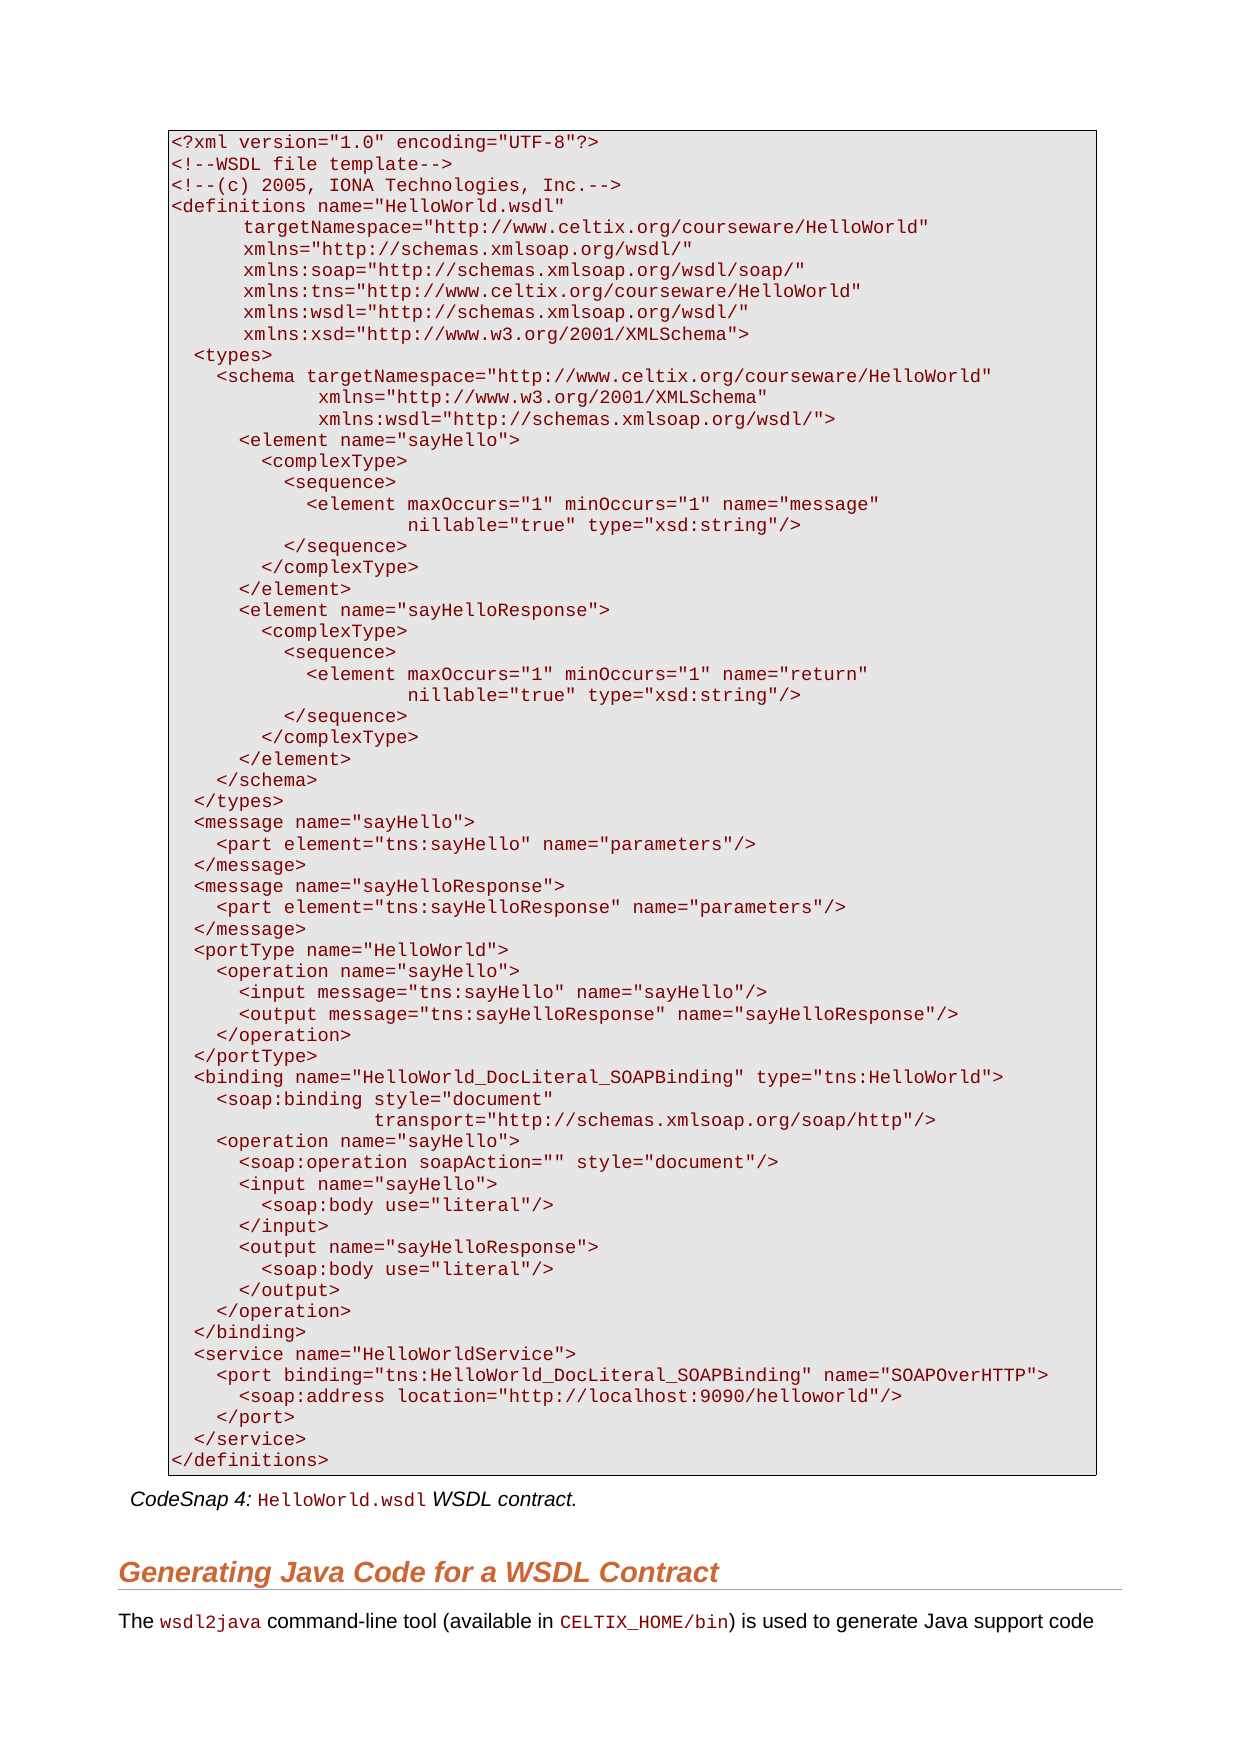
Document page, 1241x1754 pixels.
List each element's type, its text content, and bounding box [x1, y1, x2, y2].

text <element name="sayHelloResponse"> [169, 597, 1096, 619]
text <element name="sayHello"> [169, 427, 1096, 449]
text <element maxOccurs="1" minOccurs="1" name="message" [169, 491, 1096, 512]
text <output message="tns:sayHelloResponse" name="sayHelloResponse"/> [169, 1001, 1096, 1022]
text </sequence> [169, 704, 1096, 725]
text </input> [169, 1214, 1096, 1235]
text </message> [169, 916, 1096, 937]
text nillable="true" type="xsd:string"/> [169, 512, 1096, 534]
text CodeSnap 4: HelloWorld.wsdl WSDL contract. [130, 1487, 1134, 1512]
text <soap:body use="literal"/> [169, 1256, 1096, 1277]
text </message> [169, 852, 1096, 874]
text <message name="sayHello"> [169, 810, 1096, 831]
text </types> [169, 789, 1096, 810]
text xmlns="http://schemas.xmlsoap.org/wsdl/" [169, 236, 1096, 257]
text <port binding="tns:HelloWorld_DocLiteral_SOAPBinding" name="SOAPOverHTTP"> [169, 1362, 1096, 1384]
text <complexType> [169, 619, 1096, 640]
text <!--WSDL file template--> [169, 151, 1096, 172]
text <?xml version="1.0" encoding="UTF-8"?> [169, 131, 1096, 151]
text </operation> [169, 1022, 1096, 1044]
text nillable="true" type="xsd:string"/> [169, 682, 1096, 704]
text <message name="sayHelloResponse"> [169, 874, 1096, 895]
text <types> [169, 342, 1096, 364]
text <sequence> [169, 470, 1096, 491]
text xmlns:soap="http://schemas.xmlsoap.org/wsdl/soap/" [169, 257, 1096, 279]
text targetNamespace="http://www.celtix.org/courseware/HelloWorld" [169, 215, 1096, 236]
text xmlns:wsdl="http://schemas.xmlsoap.org/wsdl/"> [169, 406, 1096, 427]
text </operation> [169, 1299, 1096, 1320]
text <operation name="sayHello"> [169, 959, 1096, 980]
text </schema> [169, 767, 1096, 789]
text <part element="tns:sayHelloResponse" name="parameters"/> [169, 895, 1096, 916]
text </element> [169, 576, 1096, 597]
text </sequence> [169, 534, 1096, 555]
text transport="http://schemas.xmlsoap.org/soap/http"/> [169, 1107, 1096, 1129]
text xmlns:tns="http://www.celtix.org/courseware/HelloWorld" [169, 279, 1096, 300]
text </definitions> [169, 1447, 1096, 1475]
text </complexType> [169, 555, 1096, 576]
text <element maxOccurs="1" minOccurs="1" name="return" [169, 661, 1096, 682]
text <part element="tns:sayHello" name="parameters"/> [169, 831, 1096, 852]
text </element> [169, 746, 1096, 767]
text <input name="sayHello"> [169, 1171, 1096, 1192]
text <soap:address location="http://localhost:9090/helloworld"/> [169, 1384, 1096, 1405]
text <portType name="HelloWorld"> [169, 937, 1096, 959]
text <complexType> [169, 449, 1096, 470]
text </service> [169, 1426, 1096, 1447]
text <schema targetNamespace="http://www.celtix.org/courseware/HelloWorld" [169, 364, 1096, 385]
text <!--(c) 2005, IONA Technologies, Inc.--> [169, 172, 1096, 194]
text </output> [169, 1277, 1096, 1299]
text xmlns:wsdl="http://schemas.xmlsoap.org/wsdl/" [169, 300, 1096, 321]
text <definitions name="HelloWorld.wsdl" [169, 194, 1096, 215]
text </binding> [169, 1320, 1096, 1341]
text <binding name="HelloWorld_DocLiteral_SOAPBinding" type="tns:HelloWorld"> [169, 1065, 1096, 1086]
text </complexType> [169, 725, 1096, 746]
text <operation name="sayHello"> [169, 1129, 1096, 1150]
text The wsdl2java command-line tool (available in CELTIX_HOME/bin) is used to generate Java support code [118, 1610, 1122, 1634]
text <soap:operation soapAction="" style="document"/> [169, 1150, 1096, 1171]
text <output name="sayHelloResponse"> [169, 1235, 1096, 1256]
text <input message="tns:sayHello" name="sayHello"/> [169, 980, 1096, 1001]
text xmlns="http://www.w3.org/2001/XMLSchema" [169, 385, 1096, 406]
text </port> [169, 1405, 1096, 1426]
text </portType> [169, 1044, 1096, 1065]
text xmlns:xsd="http://www.w3.org/2001/XMLSchema"> [169, 321, 1096, 342]
subtitle Generating Java Code for a WSDL Contract [118, 1556, 1122, 1589]
text <soap:body use="literal"/> [169, 1192, 1096, 1214]
text <soap:binding style="document" [169, 1086, 1096, 1107]
text <service name="HelloWorldService"> [169, 1341, 1096, 1362]
text <sequence> [169, 640, 1096, 661]
